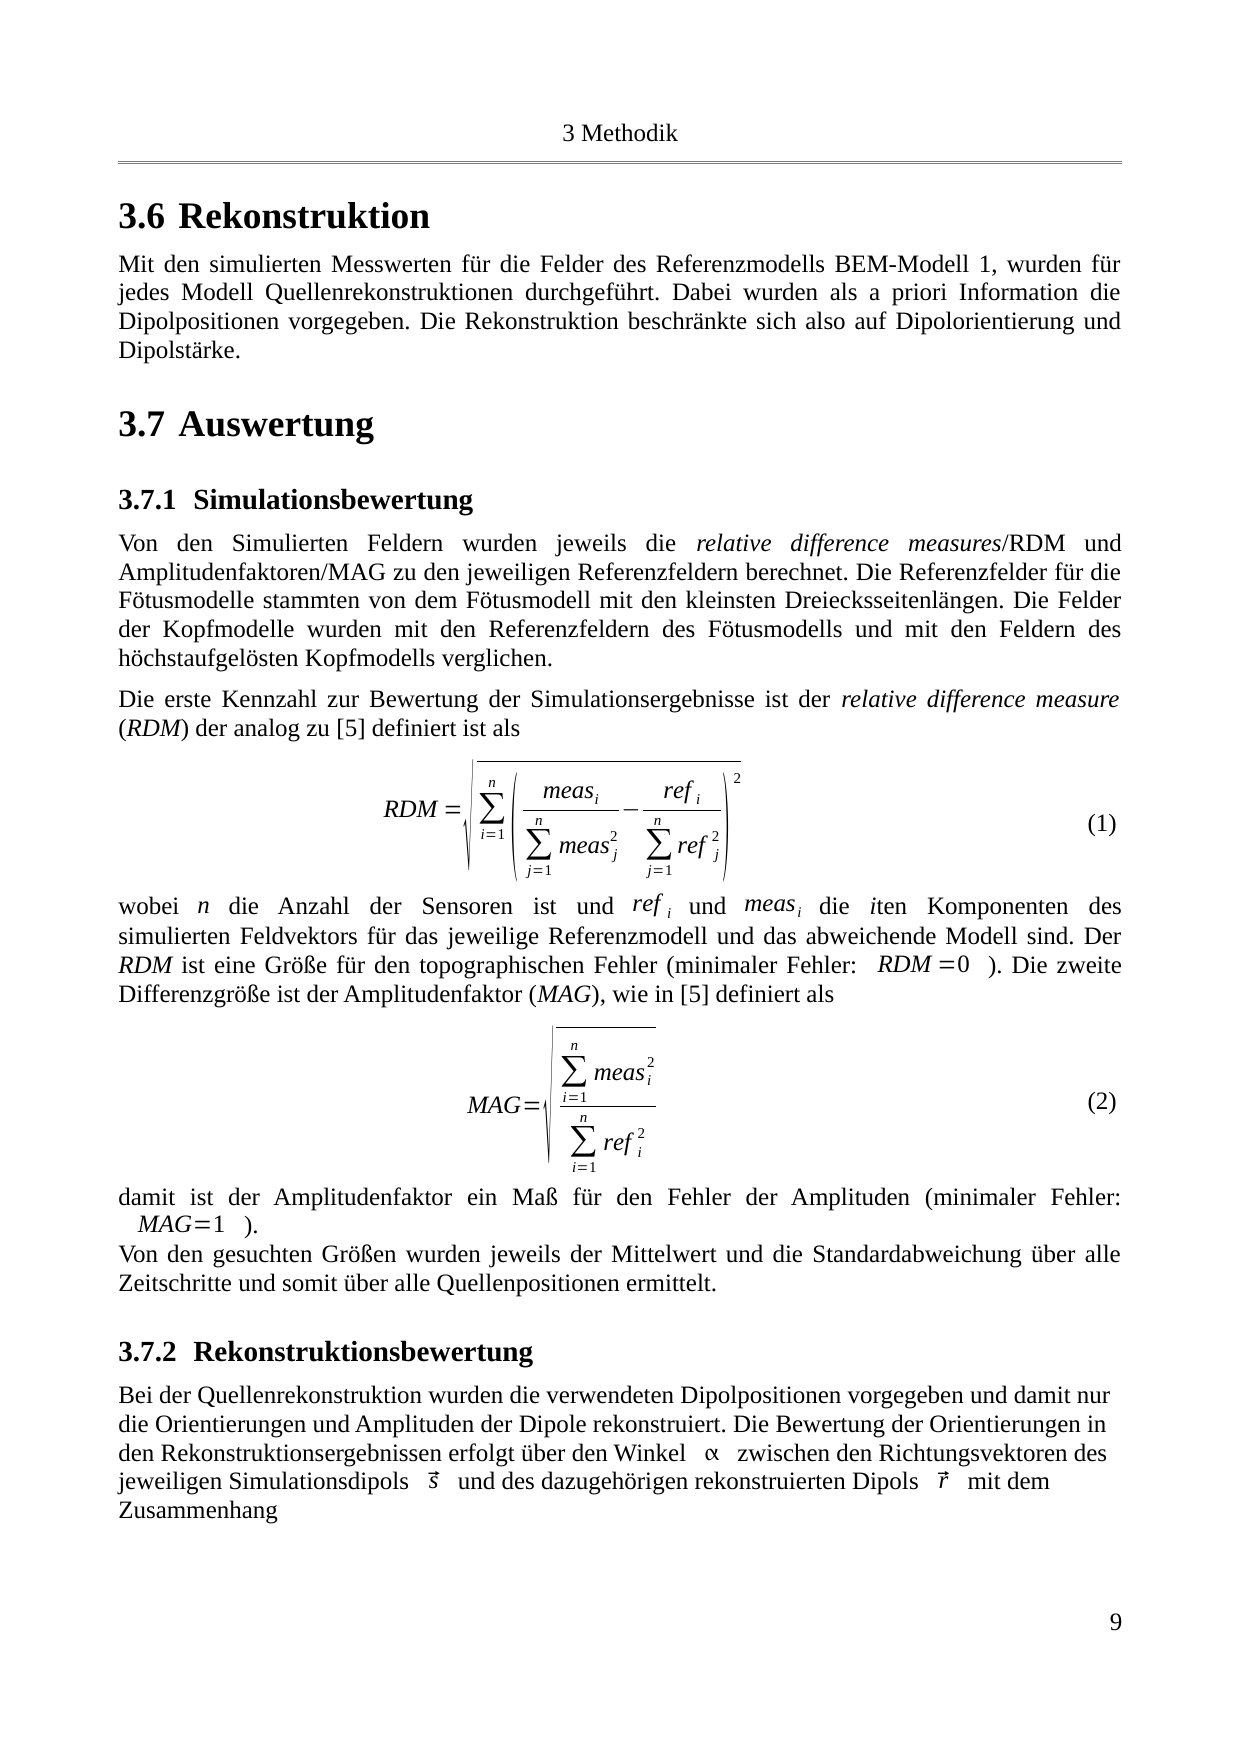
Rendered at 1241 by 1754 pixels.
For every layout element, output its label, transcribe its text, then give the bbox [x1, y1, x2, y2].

table_header [118, 754, 1010, 890]
table_header (1) [1010, 754, 1122, 890]
text Die erste Kennzahl zur Bewertung der Simulationsergebnisse ist der relative difference measure (RDM) der analog zu [5] definiert ist als [118, 684, 1122, 742]
text wobeidie Anzahl der Sensoren ist undunddie iten Komponenten des simulierten Feldvektors für das jeweilige Referenzmodell und das abweichende Modell sind. Der RDM ist eine Größe für den topographischen Fehler (minimaler Fehler:). Die zweite Differenzgröße ist der Amplitudenfaktor (MAG), wie in [5] definiert als [118, 890, 1122, 1007]
text damit ist der Amplitudenfaktor ein Maß für den Fehler der Amplituden (minimaler Fehler:). [118, 1182, 1122, 1239]
table_header (2) [1010, 1020, 1122, 1182]
subtitle Simulationsbewertung [118, 482, 1122, 515]
subtitle Rekonstruktion [118, 193, 1122, 236]
subtitle Auswertung [118, 401, 1122, 444]
text Von den gesuchten Größen wurden jeweils der Mittelwert und die Standardabweichung über alle Zeitschritte und somit über alle Quellenpositionen ermittelt. [118, 1239, 1122, 1297]
table_header [118, 1020, 1010, 1182]
text Bei der Quellenrekonstruktion wurden die verwendeten Dipolpositionen vorgegeben und damit nur die Orientierungen und Amplituden der Dipole rekonstruiert. Die Bewertung der Orientierungen in den Rekonstruktionsergebnissen erfolgt über den Winkelzwischen den Richtungsvektoren des jeweiligen Simulationsdipolsund des dazugehörigen rekonstruierten Dipolsmit dem Zusammenhang [118, 1380, 1122, 1524]
subtitle Rekonstruktionsbewertung [118, 1334, 1122, 1368]
text Mit den simulierten Messwerten für die Felder des Referenzmodells BEM-Modell 1, wurden für jedes Modell Quellenrekonstruktionen durchgeführt. Dabei wurden als a priori Information die Dipolpositionen vorgegeben. Die Rekonstruktion beschränkte sich also auf Dipolorientierung und Dipolstärke. [118, 249, 1122, 364]
text Von den Simulierten Feldern wurden jeweils die relative difference measures/RDM und Amplitudenfaktoren/MAG zu den jeweiligen Referenzfeldern berechnet. Die Referenzfelder für die Fötusmodelle stammten von dem Fötusmodell mit den kleinsten Dreiecksseitenlängen. Die Felder der Kopfmodelle wurden mit den Referenzfeldern des Fötusmodells und mit den Feldern des höchstaufgelösten Kopfmodells verglichen. [118, 528, 1122, 672]
